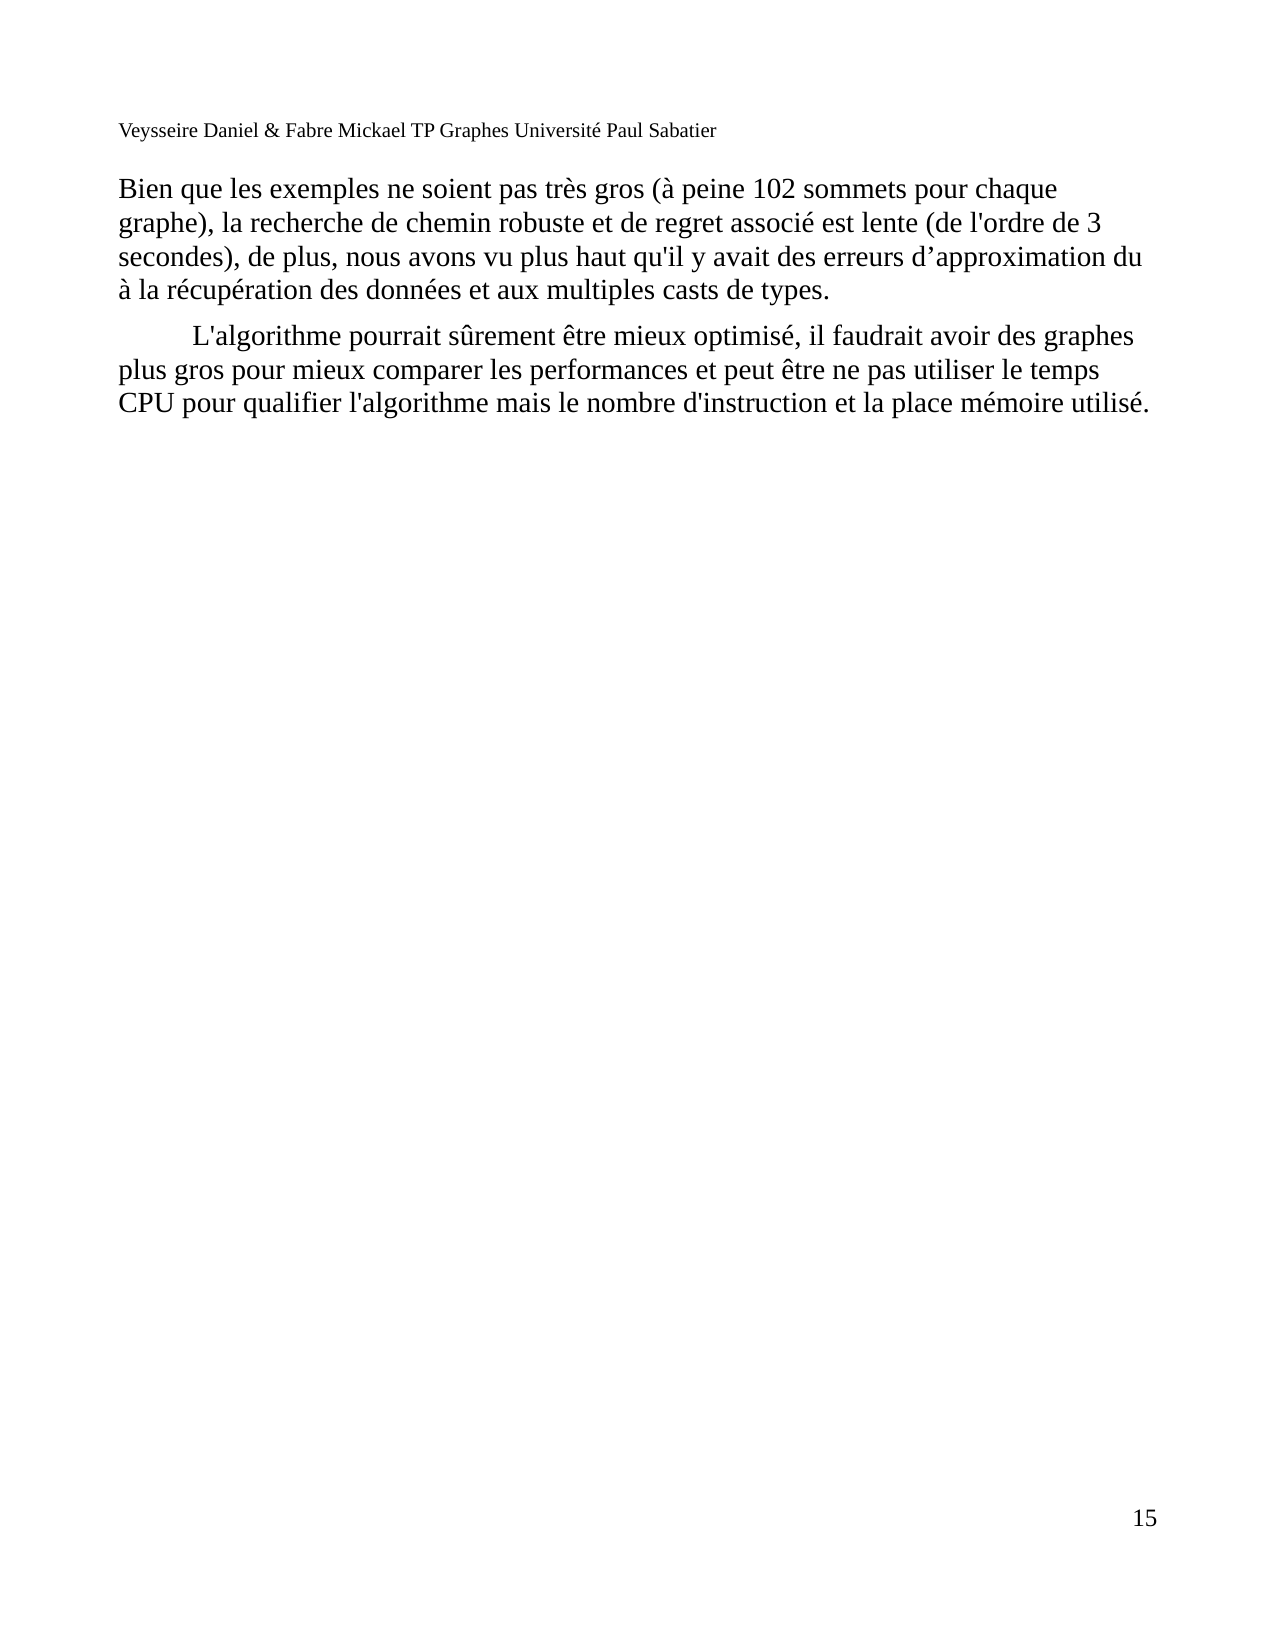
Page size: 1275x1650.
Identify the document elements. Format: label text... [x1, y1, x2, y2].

text Bien que les exemples ne soient pas très gros (à peine 102 sommets pour chaque graphe), la recherche de chemin robuste et de regret associé est lente (de l'ordre de 3 secondes), de plus, nous avons vu plus haut qu'il y avait des erreurs d’approximation du à la récupération des données et aux multiples casts de types. [118, 172, 1157, 306]
text L'algorithme pourrait sûrement être mieux optimisé, il faudrait avoir des graphes plus gros pour mieux comparer les performances et peut être ne pas utiliser le temps CPU pour qualifier l'algorithme mais le nombre d'instruction et la place mémoire utilisé. [118, 318, 1157, 419]
